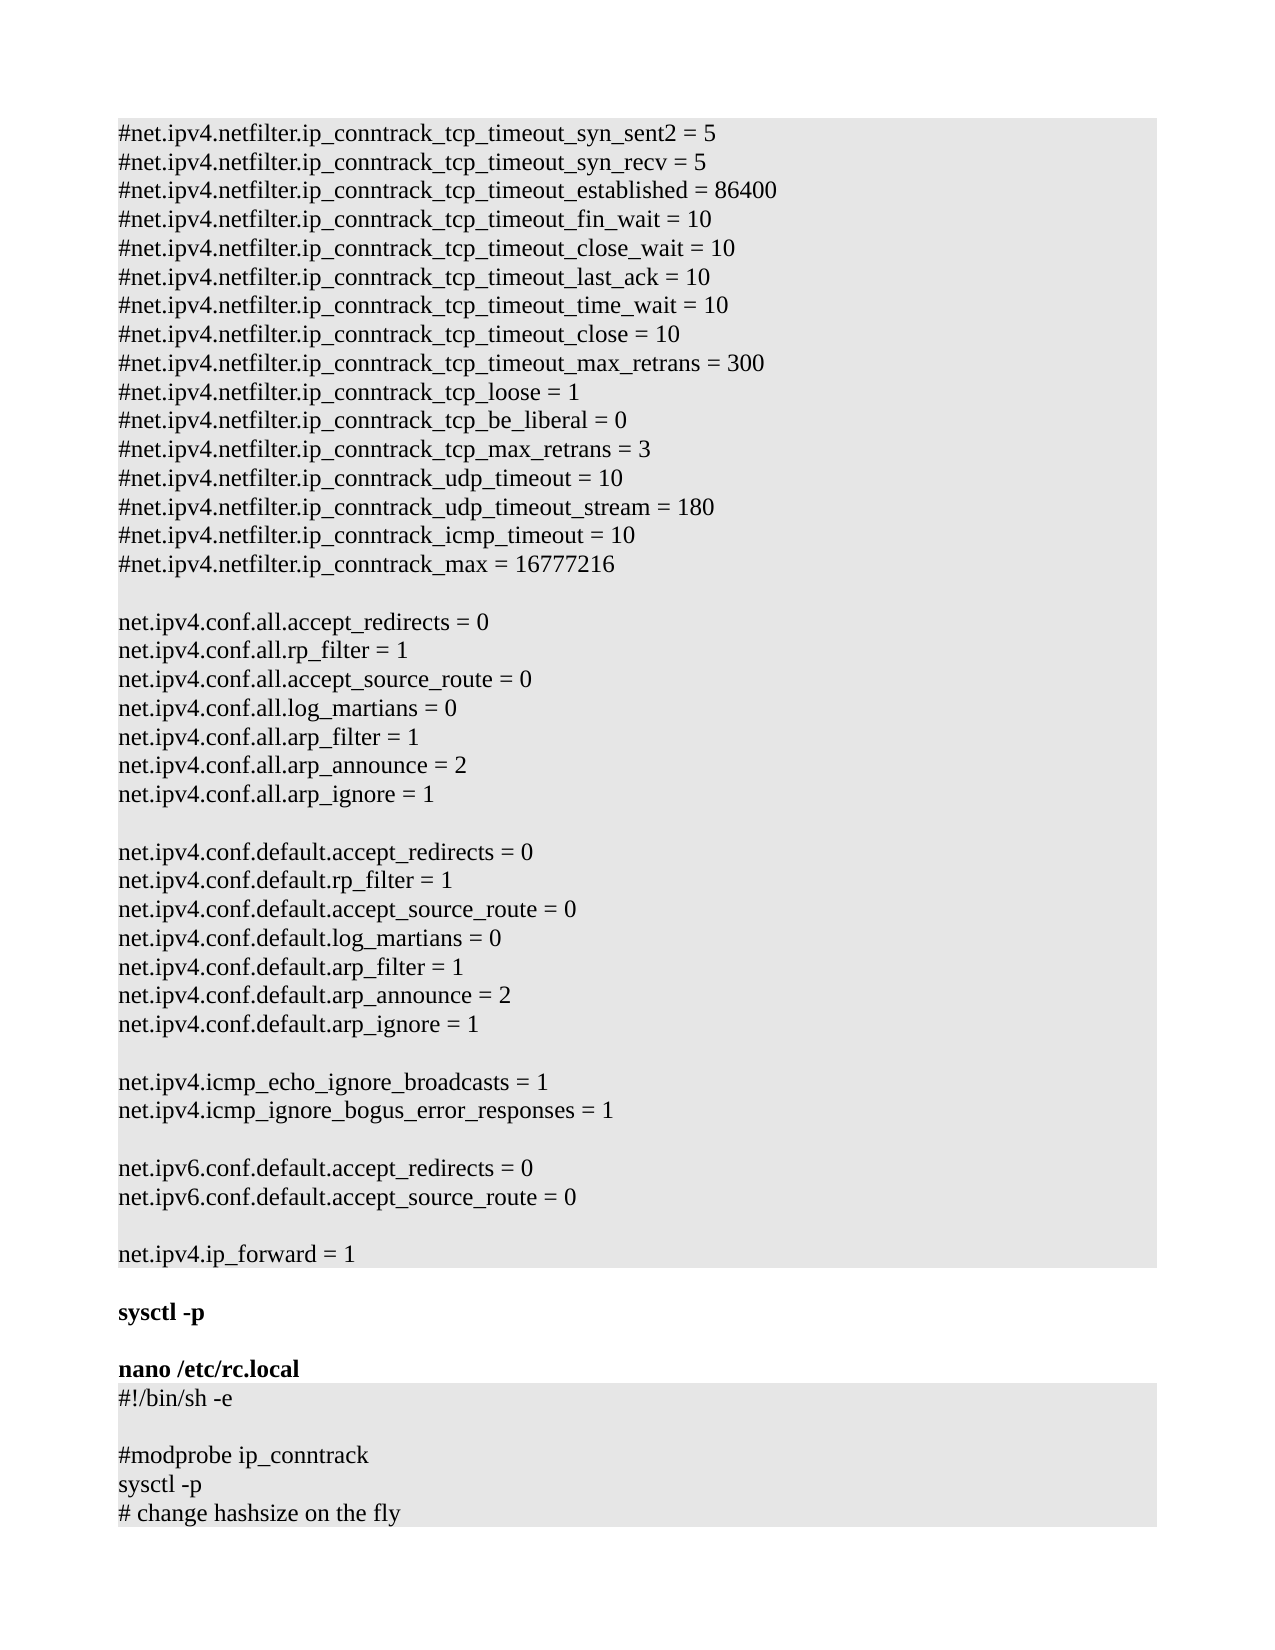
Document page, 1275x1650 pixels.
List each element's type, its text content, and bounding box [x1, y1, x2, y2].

text #net.ipv4.netfilter.ip_conntrack_tcp_timeout_time_wait = 10 [118, 291, 1157, 319]
text net.ipv4.conf.all.accept_redirects = 0 [118, 607, 1157, 636]
text net.ipv4.ip_forward = 1 [118, 1239, 1157, 1268]
text #net.ipv4.netfilter.ip_conntrack_max = 16777216 [118, 549, 1157, 578]
text #net.ipv4.netfilter.ip_conntrack_udp_timeout = 10 [118, 463, 1157, 492]
text sysctl -p [118, 1469, 1157, 1498]
text net.ipv4.conf.default.accept_source_route = 0 [118, 894, 1157, 923]
text #net.ipv4.netfilter.ip_conntrack_udp_timeout_stream = 180 [118, 492, 1157, 521]
text net.ipv4.icmp_echo_ignore_broadcasts = 1 [118, 1067, 1157, 1096]
text net.ipv4.conf.default.arp_announce = 2 [118, 981, 1157, 1009]
text nano /etc/rc.local [118, 1354, 1157, 1383]
text net.ipv4.conf.default.rp_filter = 1 [118, 866, 1157, 894]
text sysctl -p [118, 1297, 1157, 1326]
text net.ipv4.conf.default.accept_redirects = 0 [118, 837, 1157, 866]
text net.ipv4.conf.all.rp_filter = 1 [118, 636, 1157, 664]
text #net.ipv4.netfilter.ip_conntrack_tcp_timeout_close = 10 [118, 319, 1157, 348]
text #modprobe ip_conntrack [118, 1441, 1157, 1469]
text #net.ipv4.netfilter.ip_conntrack_tcp_timeout_max_retrans = 300 [118, 348, 1157, 377]
text net.ipv4.conf.default.arp_filter = 1 [118, 952, 1157, 981]
text #net.ipv4.netfilter.ip_conntrack_tcp_loose = 1 [118, 377, 1157, 406]
text #!/bin/sh -e [118, 1383, 1157, 1412]
text #net.ipv4.netfilter.ip_conntrack_tcp_timeout_established = 86400 [118, 176, 1157, 204]
text net.ipv4.conf.all.accept_source_route = 0 [118, 664, 1157, 693]
text net.ipv4.icmp_ignore_bogus_error_responses = 1 [118, 1096, 1157, 1124]
text #net.ipv4.netfilter.ip_conntrack_tcp_be_liberal = 0 [118, 406, 1157, 434]
text net.ipv6.conf.default.accept_source_route = 0 [118, 1182, 1157, 1211]
text # change hashsize on the fly [118, 1498, 1157, 1527]
text net.ipv6.conf.default.accept_redirects = 0 [118, 1153, 1157, 1182]
text net.ipv4.conf.all.arp_announce = 2 [118, 751, 1157, 779]
text #net.ipv4.netfilter.ip_conntrack_tcp_timeout_close_wait = 10 [118, 233, 1157, 262]
text net.ipv4.conf.default.log_martians = 0 [118, 923, 1157, 952]
text #net.ipv4.netfilter.ip_conntrack_icmp_timeout = 10 [118, 521, 1157, 549]
text #net.ipv4.netfilter.ip_conntrack_tcp_timeout_syn_sent2 = 5 [118, 118, 1157, 147]
text #net.ipv4.netfilter.ip_conntrack_tcp_timeout_fin_wait = 10 [118, 204, 1157, 233]
text net.ipv4.conf.all.arp_ignore = 1 [118, 779, 1157, 808]
text #net.ipv4.netfilter.ip_conntrack_tcp_timeout_last_ack = 10 [118, 262, 1157, 291]
text net.ipv4.conf.all.arp_filter = 1 [118, 722, 1157, 751]
text net.ipv4.conf.all.log_martians = 0 [118, 693, 1157, 722]
text #net.ipv4.netfilter.ip_conntrack_tcp_max_retrans = 3 [118, 434, 1157, 463]
text #net.ipv4.netfilter.ip_conntrack_tcp_timeout_syn_recv = 5 [118, 147, 1157, 176]
text net.ipv4.conf.default.arp_ignore = 1 [118, 1009, 1157, 1038]
